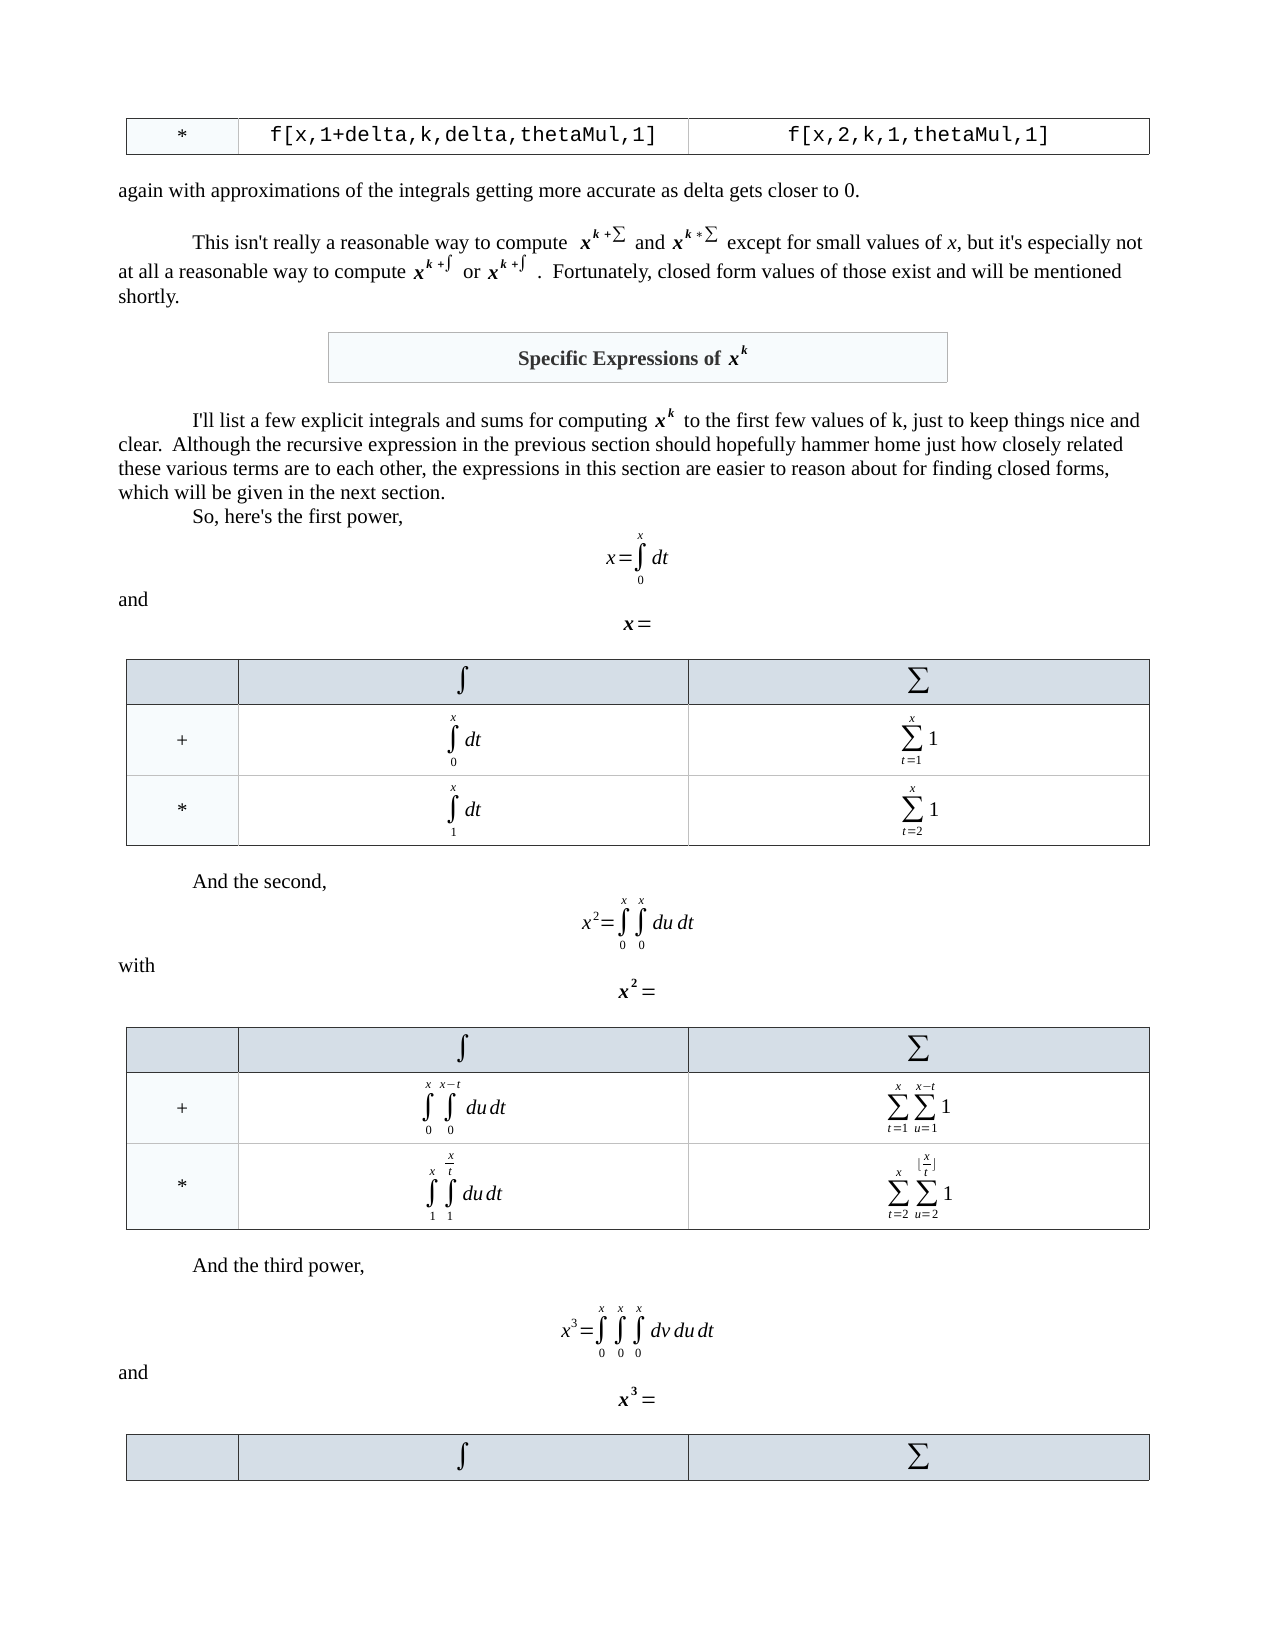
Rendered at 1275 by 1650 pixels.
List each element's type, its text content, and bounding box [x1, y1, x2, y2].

table_cell f[x,1+delta,k,delta,thetaMul,1] [239, 119, 688, 154]
text I'll list a few explicit integrals and sums for computingto the first few values of k, just to keep things nice and clear. Although the recursive expression in the previous section should hopefully hammer home just how closely related these various terms are to each other, the expressions in this section are easier to reason about for finding closed forms, which will be given in the next section. [118, 406, 1157, 504]
table_cell [239, 1073, 688, 1143]
table_header [689, 660, 1149, 704]
table_header [239, 1028, 688, 1072]
table_cell * [127, 119, 238, 154]
text Specific Expressions of [329, 333, 947, 382]
text and [118, 587, 1157, 611]
table_cell [689, 1144, 1149, 1229]
text and [118, 1360, 1157, 1384]
text This isn't really a reasonable way to compute andexcept for small values of x, but it's especially not at all a reasonable way to computeor. Fortunately, closed form values of those exist and will be mentioned shortly. [118, 226, 1157, 308]
table_cell + [127, 1073, 238, 1143]
table_header [689, 1435, 1149, 1480]
table_header [239, 660, 688, 704]
text again with approximations of the integrals getting more accurate as delta gets closer to 0. [118, 178, 1157, 202]
table_cell f[x,2,k,1,thetaMul,1] [689, 119, 1149, 154]
table_cell [689, 1073, 1149, 1143]
table_cell * [127, 776, 238, 845]
table_header [127, 660, 238, 704]
text So, here's the first power, [118, 504, 1157, 528]
table_cell [689, 705, 1149, 775]
table_header [689, 1028, 1149, 1072]
table_cell * [127, 1144, 238, 1229]
table_cell [239, 1144, 688, 1229]
text And the second, [118, 869, 1157, 893]
table_cell [239, 776, 688, 845]
table_cell [689, 776, 1149, 845]
table_header [239, 1435, 688, 1480]
text with [118, 952, 1157, 977]
table_cell [239, 705, 688, 775]
table_header [127, 1435, 238, 1480]
table_cell + [127, 705, 238, 775]
text And the third power, [118, 1253, 1157, 1277]
table_header [127, 1028, 238, 1072]
